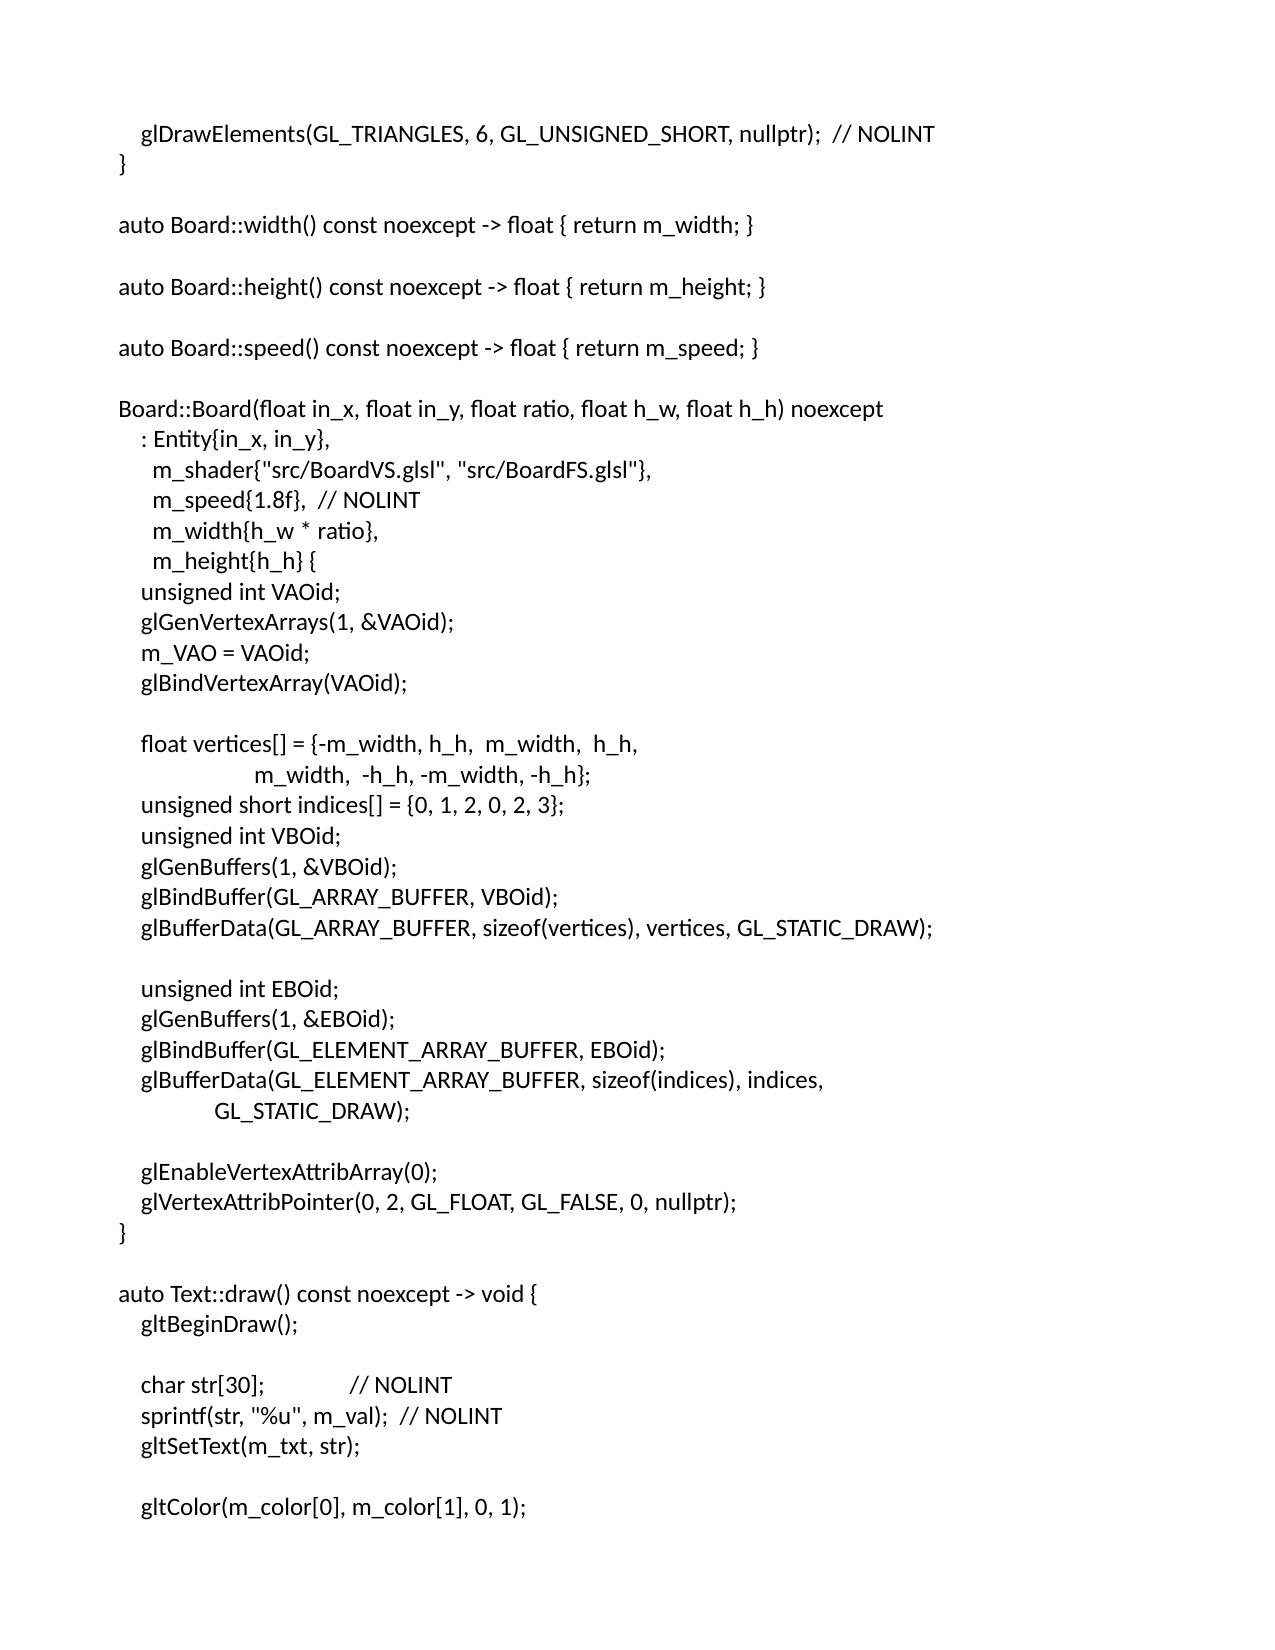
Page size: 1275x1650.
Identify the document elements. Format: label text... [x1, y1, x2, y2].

text unsigned int EBOid; [118, 973, 1157, 1003]
text unsigned int VAOid; [118, 576, 1157, 606]
text : Entity{in_x, in_y}, [118, 423, 1157, 454]
text m_shader{"src/BoardVS.glsl", "src/BoardFS.glsl"}, [118, 454, 1157, 484]
text Board::Board(float in_x, float in_y, float ratio, float h_w, float h_h) noexcept [118, 393, 1157, 423]
text glBufferData(GL_ARRAY_BUFFER, sizeof(vertices), vertices, GL_STATIC_DRAW); [118, 912, 1157, 942]
text auto Board::width() const noexcept -> float { return m_width; } [118, 210, 1157, 240]
text glGenBuffers(1, &VBOid); [118, 851, 1157, 881]
text gltSetText(m_txt, str); [118, 1431, 1157, 1461]
text glDrawElements(GL_TRIANGLES, 6, GL_UNSIGNED_SHORT, nullptr); // NOLINT [118, 118, 1157, 149]
text glBindVertexArray(VAOid); [118, 667, 1157, 698]
text } [118, 149, 1157, 179]
text glVertexAttribPointer(0, 2, GL_FLOAT, GL_FALSE, 0, nullptr); [118, 1186, 1157, 1217]
text gltColor(m_color[0], m_color[1], 0, 1); [118, 1492, 1157, 1522]
text m_VAO = VAOid; [118, 637, 1157, 667]
text GL_STATIC_DRAW); [118, 1095, 1157, 1125]
text auto Board::height() const noexcept -> float { return m_height; } [118, 271, 1157, 301]
text gltBeginDraw(); [118, 1308, 1157, 1339]
text unsigned short indices[] = {0, 1, 2, 0, 2, 3}; [118, 789, 1157, 820]
text m_speed{1.8f}, // NOLINT [118, 484, 1157, 515]
text glEnableVertexAttribArray(0); [118, 1156, 1157, 1186]
text unsigned int VBOid; [118, 820, 1157, 851]
text } [118, 1217, 1157, 1247]
text float vertices[] = {-m_width, h_h, m_width, h_h, [118, 728, 1157, 759]
text auto Board::speed() const noexcept -> float { return m_speed; } [118, 332, 1157, 362]
text glBindBuffer(GL_ELEMENT_ARRAY_BUFFER, EBOid); [118, 1034, 1157, 1064]
text glBufferData(GL_ELEMENT_ARRAY_BUFFER, sizeof(indices), indices, [118, 1064, 1157, 1095]
text m_width, -h_h, -m_width, -h_h}; [118, 759, 1157, 789]
text glGenBuffers(1, &EBOid); [118, 1003, 1157, 1034]
text auto Text::draw() const noexcept -> void { [118, 1278, 1157, 1308]
text char str[30]; // NOLINT [118, 1369, 1157, 1400]
text sprintf(str, "%u", m_val); // NOLINT [118, 1400, 1157, 1431]
text m_width{h_w * ratio}, [118, 515, 1157, 545]
text m_height{h_h} { [118, 545, 1157, 576]
text glGenVertexArrays(1, &VAOid); [118, 606, 1157, 637]
text glBindBuffer(GL_ARRAY_BUFFER, VBOid); [118, 881, 1157, 912]
